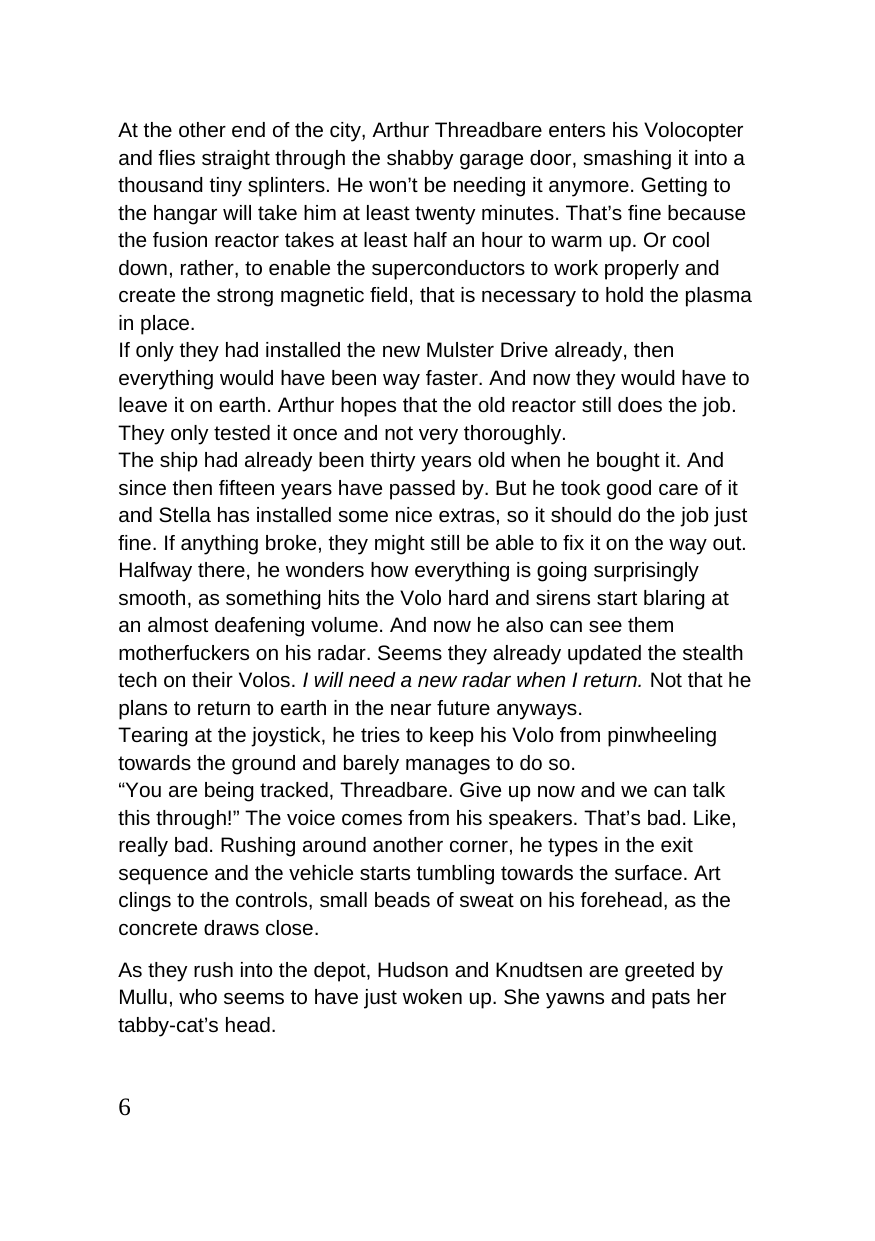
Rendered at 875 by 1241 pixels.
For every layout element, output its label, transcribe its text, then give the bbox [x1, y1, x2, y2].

text At the other end of the city, Arthur Threadbare enters his Volocopter and flies straight through the shabby garage door, smashing it into a thousand tiny splinters. He won’t be needing it anymore. Getting to the hangar will take him at least twenty minutes. That’s fine because the fusion reactor takes at least half an hour to warm up. Or cool down, rather, to enable the superconductors to work properly and create the strong magnetic field, that is necessary to hold the plasma in place. If only they had installed the new Mulster Drive already, then everything would have been way faster. And now they would have to leave it on earth. Arthur hopes that the old reactor still does the job. They only tested it once and not very thoroughly. The ship had already been thirty years old when he bought it. And since then fifteen years have passed by. But he took good care of it and Stella has installed some nice extras, so it should do the job just fine. If anything broke, they might still be able to fix it on the way out. Halfway there, he wonders how everything is going surprisingly smooth, as something hits the Volo hard and sirens start blaring at an almost deafening volume. And now he also can see them motherfuckers on his radar. Seems they already updated the stealth tech on their Volos. I will need a new radar when I return. Not that he plans to return to earth in the near future anyways. Tearing at the joystick, he tries to keep his Volo from pinwheeling towards the ground and barely manages to do so. “You are being tracked, Threadbare. Give up now and we can talk this through!” The voice comes from his speakers. That’s bad. Like, really bad. Rushing around another corner, he types in the exit sequence and the vehicle starts tumbling towards the surface. Art clings to the controls, small beads of sweat on his forehead, as the concrete draws close. [118, 118, 756, 939]
text As they rush into the depot, Hudson and Knudtsen are greeted by Mullu, who seems to have just woken up. She yawns and pats her tabby-cat’s head. [118, 958, 756, 1037]
